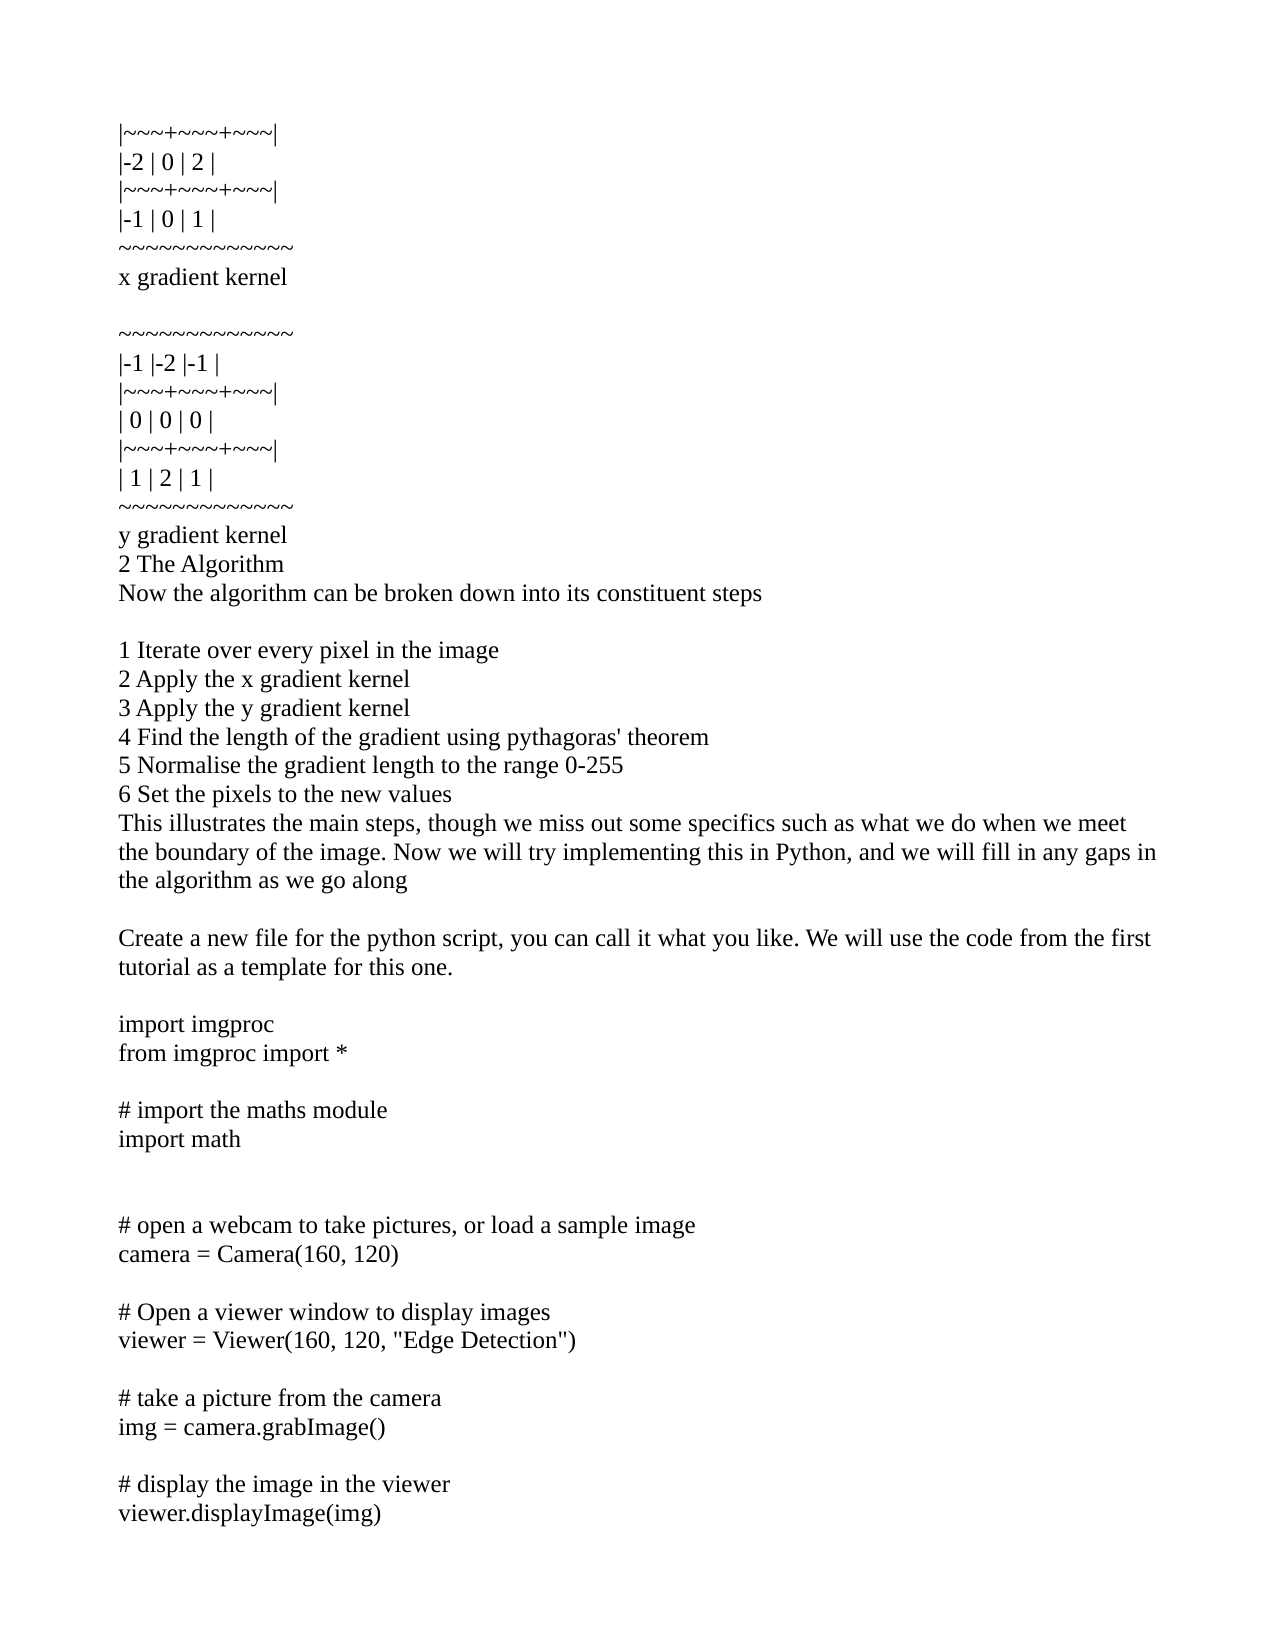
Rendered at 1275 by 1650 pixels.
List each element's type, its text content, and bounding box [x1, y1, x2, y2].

text 3 Apply the y gradient kernel [118, 693, 1157, 722]
text |~~~+~~~+~~~| [118, 377, 1157, 406]
text ~~~~~~~~~~~~~ [118, 319, 1157, 348]
text This illustrates the main steps, though we miss out some specifics such as what we do when we meet the boundary of the image. Now we will try implementing this in Python, and we will fill in any gaps in the algorithm as we go along [118, 808, 1157, 894]
text |-1 |-2 |-1 | [118, 348, 1157, 377]
text y gradient kernel [118, 521, 1157, 549]
text import imgproc [118, 1009, 1157, 1038]
text |~~~+~~~+~~~| [118, 434, 1157, 463]
text ~~~~~~~~~~~~~ [118, 233, 1157, 262]
text ~~~~~~~~~~~~~ [118, 492, 1157, 521]
text 6 Set the pixels to the new values [118, 779, 1157, 808]
text import math [118, 1124, 1157, 1153]
text x gradient kernel [118, 262, 1157, 291]
text viewer.displayImage(img) [118, 1498, 1157, 1527]
text Now the algorithm can be broken down into its constituent steps [118, 578, 1157, 607]
text |-2 | 0 | 2 | [118, 147, 1157, 176]
text from imgproc import * [118, 1038, 1157, 1067]
text 1 Iterate over every pixel in the image [118, 636, 1157, 664]
text # take a picture from the camera [118, 1383, 1157, 1412]
text # open a webcam to take pictures, or load a sample image [118, 1211, 1157, 1239]
text 4 Find the length of the gradient using pythagoras' theorem [118, 722, 1157, 751]
text | 1 | 2 | 1 | [118, 463, 1157, 492]
text # import the maths module [118, 1096, 1157, 1124]
text Create a new file for the python script, you can call it what you like. We will use the code from the first tutorial as a template for this one. [118, 923, 1157, 981]
text |-1 | 0 | 1 | [118, 204, 1157, 233]
text 2 Apply the x gradient kernel [118, 664, 1157, 693]
text |~~~+~~~+~~~| [118, 118, 1157, 147]
text 2 The Algorithm [118, 549, 1157, 578]
text # display the image in the viewer [118, 1469, 1157, 1498]
text viewer = Viewer(160, 120, "Edge Detection") [118, 1326, 1157, 1354]
text | 0 | 0 | 0 | [118, 406, 1157, 434]
text img = camera.grabImage() [118, 1412, 1157, 1441]
text # Open a viewer window to display images [118, 1297, 1157, 1326]
text 5 Normalise the gradient length to the range 0-255 [118, 751, 1157, 779]
text |~~~+~~~+~~~| [118, 176, 1157, 204]
text camera = Camera(160, 120) [118, 1239, 1157, 1268]
